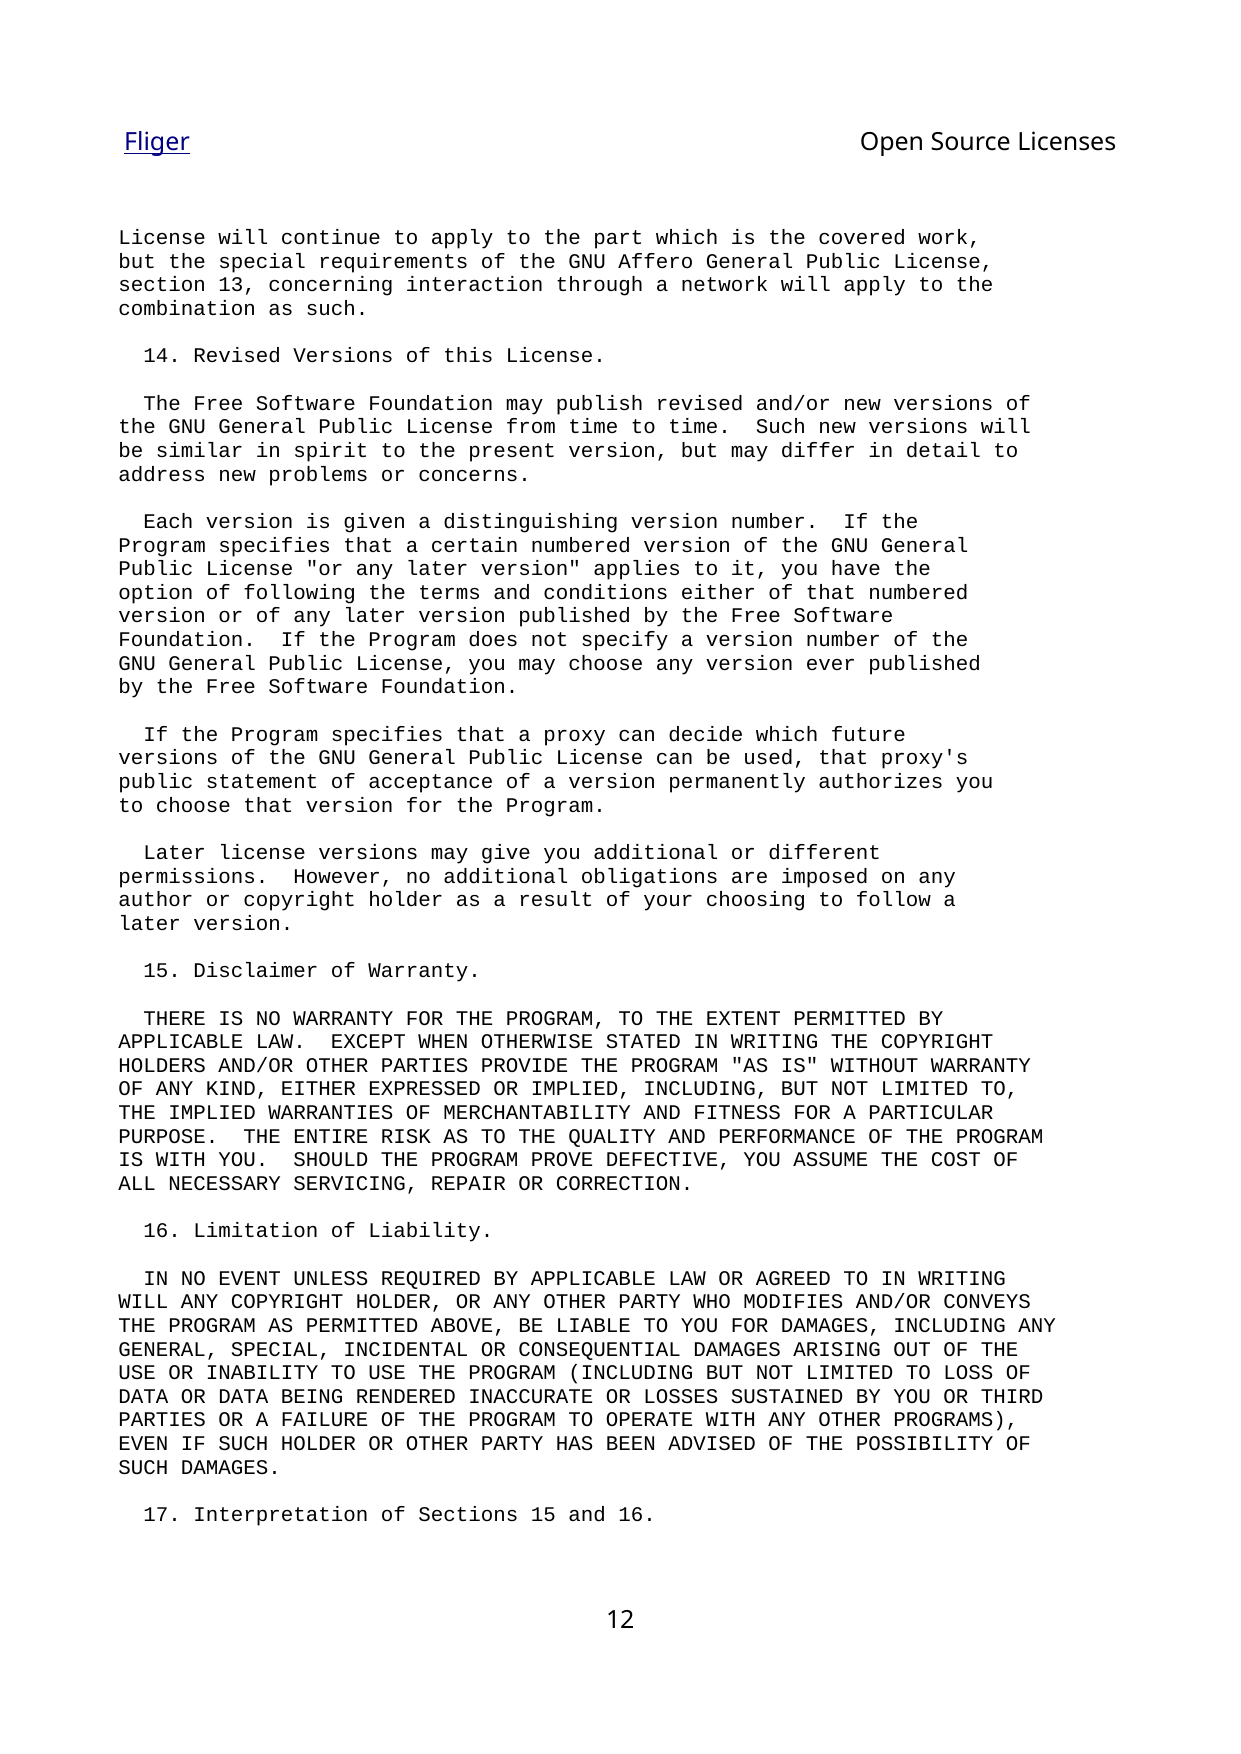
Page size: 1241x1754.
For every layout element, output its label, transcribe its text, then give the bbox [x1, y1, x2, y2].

text APPLICABLE LAW. EXCEPT WHEN OTHERWISE STATED IN WRITING THE COPYRIGHT [118, 1031, 1122, 1055]
text Later license versions may give you additional or different [118, 842, 1122, 866]
text Program specifies that a certain numbered version of the GNU General [118, 534, 1122, 558]
text PURPOSE. THE ENTIRE RISK AS TO THE QUALITY AND PERFORMANCE OF THE PROGRAM [118, 1126, 1122, 1149]
text public statement of acceptance of a version permanently authorizes you [118, 771, 1122, 795]
text ALL NECESSARY SERVICING, REPAIR OR CORRECTION. [118, 1173, 1122, 1197]
text 16. Limitation of Liability. [118, 1220, 1122, 1244]
text THE PROGRAM AS PERMITTED ABOVE, BE LIABLE TO YOU FOR DAMAGES, INCLUDING ANY [118, 1315, 1122, 1338]
text OF ANY KIND, EITHER EXPRESSED OR IMPLIED, INCLUDING, BUT NOT LIMITED TO, [118, 1078, 1122, 1102]
text PARTIES OR A FAILURE OF THE PROGRAM TO OPERATE WITH ANY OTHER PROGRAMS), [118, 1409, 1122, 1433]
text the GNU General Public License from time to time. Such new versions will [118, 416, 1122, 440]
text The Free Software Foundation may publish revised and/or new versions of [118, 393, 1122, 416]
text later version. [118, 913, 1122, 937]
text address new problems or concerns. [118, 464, 1122, 487]
text by the Free Software Foundation. [118, 676, 1122, 700]
text If the Program specifies that a proxy can decide which future [118, 724, 1122, 747]
text option of following the terms and conditions either of that numbered [118, 582, 1122, 606]
text SUCH DAMAGES. [118, 1457, 1122, 1480]
text author or copyright holder as a result of your choosing to follow a [118, 889, 1122, 913]
text section 13, concerning interaction through a network will apply to the [118, 274, 1122, 298]
text permissions. However, no additional obligations are imposed on any [118, 866, 1122, 889]
text IN NO EVENT UNLESS REQUIRED BY APPLICABLE LAW OR AGREED TO IN WRITING [118, 1268, 1122, 1291]
text versions of the GNU General Public License can be used, that proxy's [118, 747, 1122, 771]
text THE IMPLIED WARRANTIES OF MERCHANTABILITY AND FITNESS FOR A PARTICULAR [118, 1102, 1122, 1126]
text IS WITH YOU. SHOULD THE PROGRAM PROVE DEFECTIVE, YOU ASSUME THE COST OF [118, 1149, 1122, 1173]
text DATA OR DATA BEING RENDERED INACCURATE OR LOSSES SUSTAINED BY YOU OR THIRD [118, 1386, 1122, 1409]
text 17. Interpretation of Sections 15 and 16. [118, 1504, 1122, 1528]
text be similar in spirit to the present version, but may differ in detail to [118, 440, 1122, 464]
text GENERAL, SPECIAL, INCIDENTAL OR CONSEQUENTIAL DAMAGES ARISING OUT OF THE [118, 1338, 1122, 1362]
text Each version is given a distinguishing version number. If the [118, 511, 1122, 534]
text THERE IS NO WARRANTY FOR THE PROGRAM, TO THE EXTENT PERMITTED BY [118, 1007, 1122, 1031]
text HOLDERS AND/OR OTHER PARTIES PROVIDE THE PROGRAM "AS IS" WITHOUT WARRANTY [118, 1055, 1122, 1078]
text EVEN IF SUCH HOLDER OR OTHER PARTY HAS BEEN ADVISED OF THE POSSIBILITY OF [118, 1433, 1122, 1457]
text Foundation. If the Program does not specify a version number of the [118, 629, 1122, 653]
text WILL ANY COPYRIGHT HOLDER, OR ANY OTHER PARTY WHO MODIFIES AND/OR CONVEYS [118, 1291, 1122, 1315]
text to choose that version for the Program. [118, 795, 1122, 818]
text Public License "or any later version" applies to it, you have the [118, 558, 1122, 582]
text 14. Revised Versions of this License. [118, 345, 1122, 369]
text GNU General Public License, you may choose any version ever published [118, 653, 1122, 676]
text but the special requirements of the GNU Affero General Public License, [118, 251, 1122, 274]
text 15. Disclaimer of Warranty. [118, 960, 1122, 984]
text combination as such. [118, 298, 1122, 322]
text version or of any later version published by the Free Software [118, 606, 1122, 629]
text License will continue to apply to the part which is the covered work, [118, 227, 1122, 251]
text USE OR INABILITY TO USE THE PROGRAM (INCLUDING BUT NOT LIMITED TO LOSS OF [118, 1362, 1122, 1386]
